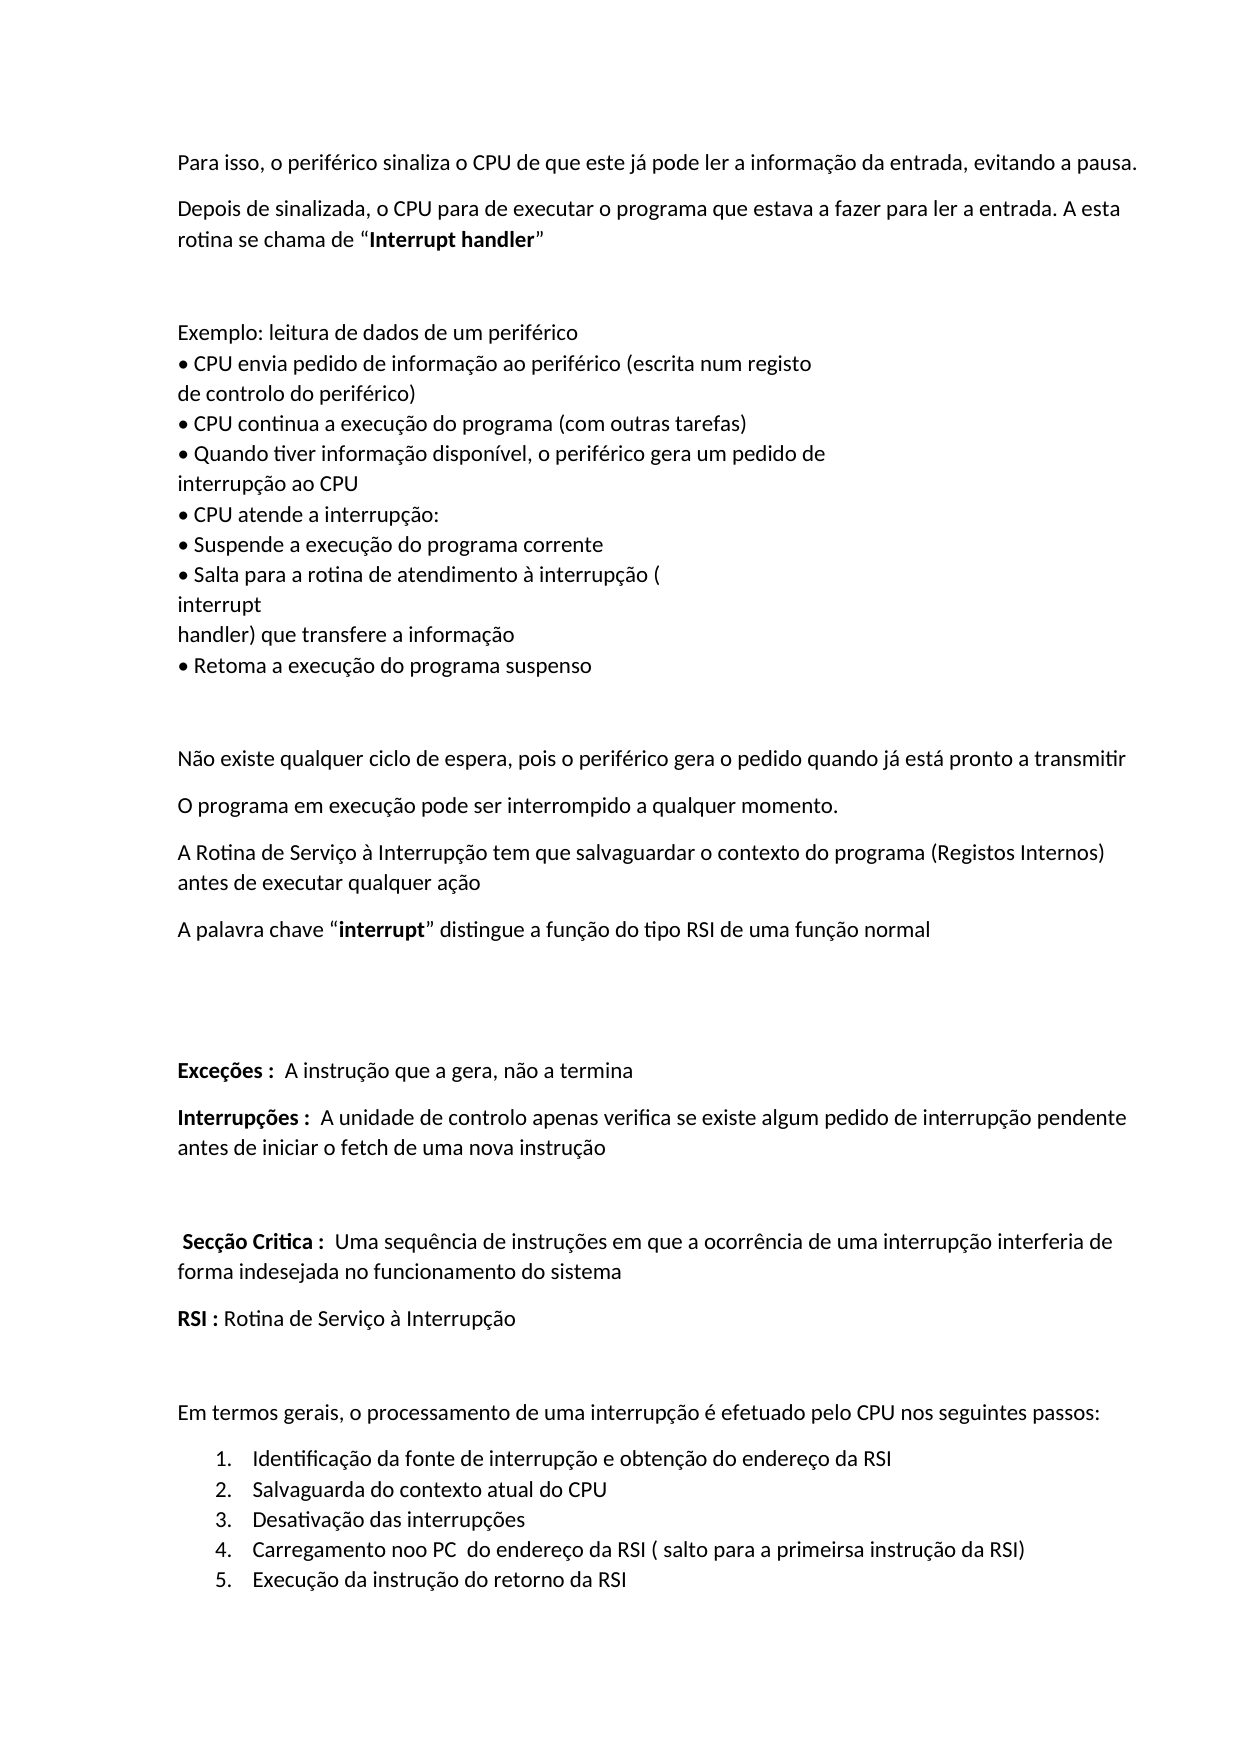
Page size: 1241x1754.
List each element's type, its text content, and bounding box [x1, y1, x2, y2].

text Não existe qualquer ciclo de espera, pois o periférico gera o pedido quando já está pronto a transmitir [177, 744, 1152, 772]
text Para isso, o periférico sinaliza o CPU de que este já pode ler a informação da entrada, evitando a pausa. [177, 148, 1152, 176]
text Em termos gerais, o processamento de uma interrupção é efetuado pelo CPU nos seguintes passos: [177, 1398, 1152, 1426]
list Desativação das interrupções [215, 1505, 1152, 1533]
text Exemplo: leitura de dados de um periférico • CPU envia pedido de informação ao periférico (escrita num registo de controlo do periférico) • CPU continua a execução do programa (com outras tarefas) • Quando tiver informação disponível, o periférico gera um pedido de interrupção ao CPU • CPU atende a interrupção: • Suspende a execução do programa corrente • Salta para a rotina de atendimento à interrupção ( interrupt handler) que transfere a informação • Retoma a execução do programa suspenso [177, 318, 1152, 679]
list Carregamento noo PC do endereço da RSI ( salto para a primeirsa instrução da RSI) [215, 1535, 1152, 1563]
text O programa em execução pode ser interrompido a qualquer momento. [177, 791, 1152, 819]
text Exceções : A instrução que a gera, não a termina [177, 1056, 1152, 1084]
text RSI : Rotina de Serviço à Interrupção [177, 1304, 1152, 1332]
list Execução da instrução do retorno da RSI [215, 1565, 1152, 1593]
text A palavra chave “interrupt” distingue a função do tipo RSI de uma função normal [177, 915, 1152, 943]
list Salvaguarda do contexto atual do CPU [215, 1475, 1152, 1503]
text Secção Critica : Uma sequência de instruções em que a ocorrência de uma interrupção interferia de forma indesejada no funcionamento do sistema [177, 1227, 1152, 1285]
text Depois de sinalizada, o CPU para de executar o programa que estava a fazer para ler a entrada. A esta rotina se chama de “Interrupt handler” [177, 194, 1152, 253]
text A Rotina de Serviço à Interrupção tem que salvaguardar o contexto do programa (Registos Internos) antes de executar qualquer ação [177, 838, 1152, 896]
list Identificação da fonte de interrupção e obtenção do endereço da RSI [215, 1444, 1152, 1472]
text Interrupções : A unidade de controlo apenas verifica se existe algum pedido de interrupção pendente antes de iniciar o fetch de uma nova instrução [177, 1103, 1152, 1161]
